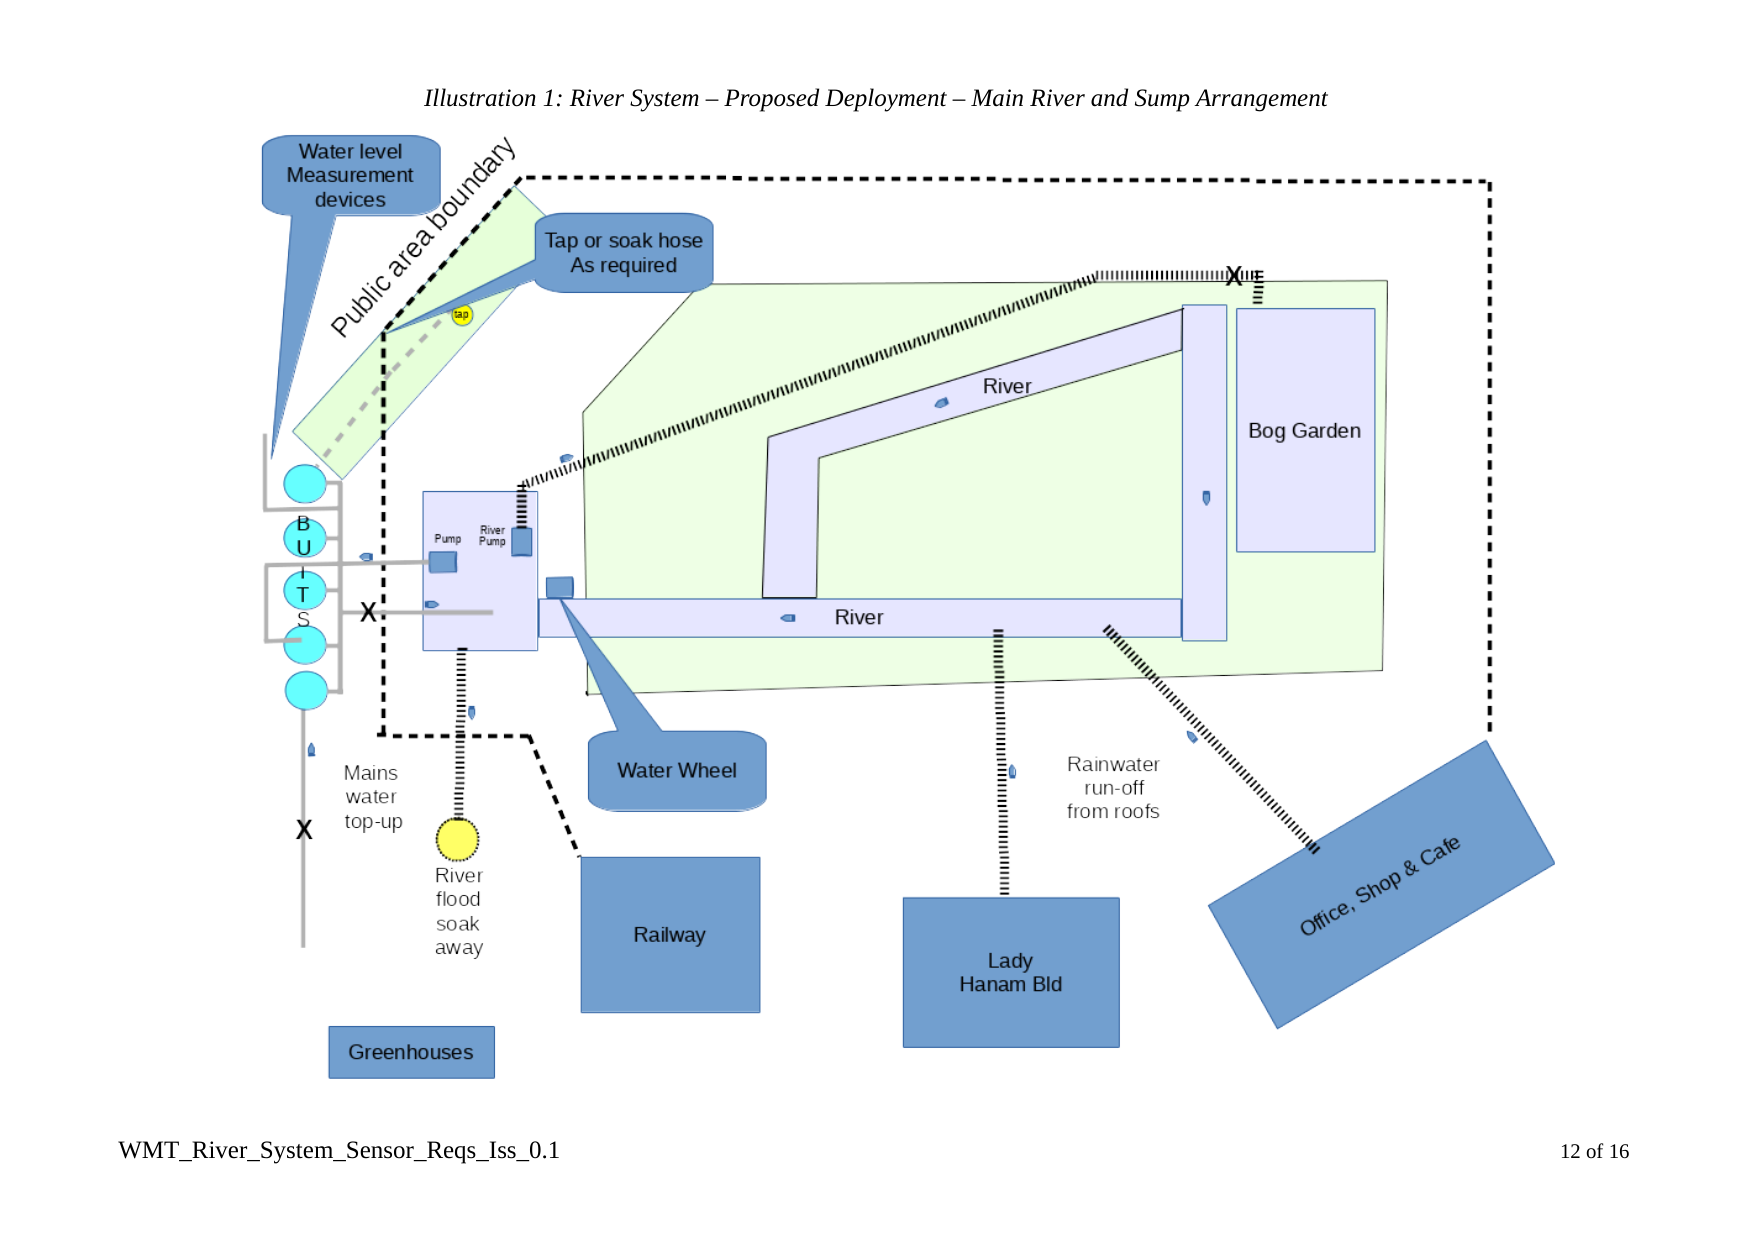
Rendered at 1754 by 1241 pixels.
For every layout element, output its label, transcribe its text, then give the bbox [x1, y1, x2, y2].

picture [199, 124, 1555, 1084]
text Illustration 1: River System – Proposed Deployment – Main River and Sump Arrangement [118, 83, 1636, 112]
